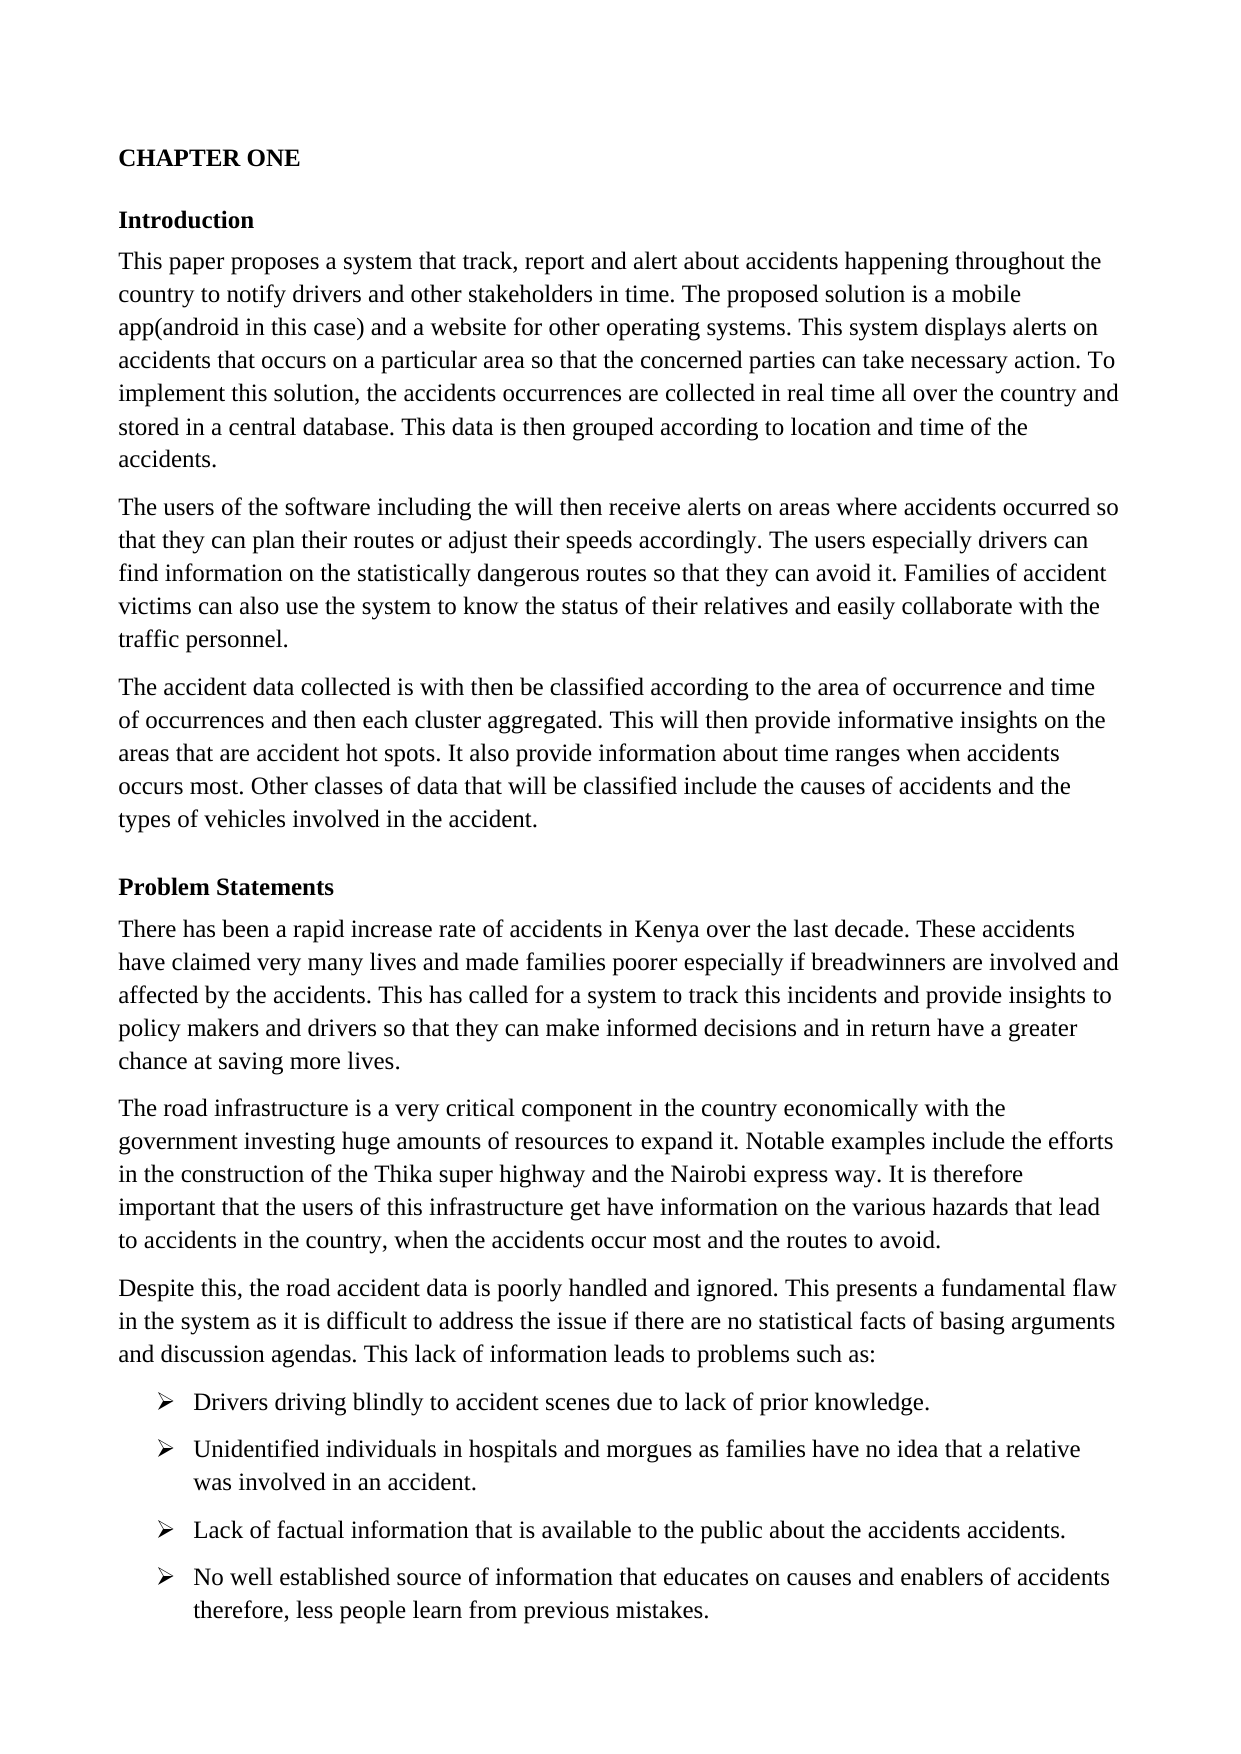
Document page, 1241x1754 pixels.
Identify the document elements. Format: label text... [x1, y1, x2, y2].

subtitle CHAPTER ONE [118, 143, 1122, 172]
text This paper proposes a system that track, report and alert about accidents happening throughout the country to notify drivers and other stakeholders in time. The proposed solution is a mobile app(android in this case) and a website for other operating systems. This system displays alerts on accidents that occurs on a particular area so that the concerned parties can take necessary action. To implement this solution, the accidents occurrences are collected in real time all over the country and stored in a central database. This data is then grouped according to location and time of the accidents. [118, 246, 1122, 473]
list Lack of factual information that is available to the public about the accidents accidents. [156, 1515, 1122, 1544]
text The accident data collected is with then be classified according to the area of occurrence and time of occurrences and then each cluster aggregated. This will then provide informative insights on the areas that are accident hot spots. It also provide information about time ranges when accidents occurs most. Other classes of data that will be classified include the causes of accidents and the types of vehicles involved in the accident. [118, 672, 1122, 833]
text There has been a rapid increase rate of accidents in Kenya over the last decade. These accidents have claimed very many lives and made families poorer especially if breadwinners are involved and affected by the accidents. This has called for a system to track this incidents and provide insights to policy makers and drivers so that they can make informed decisions and in return have a greater chance at saving more lives. [118, 914, 1122, 1074]
text The road infrastructure is a very critical component in the country economically with the government investing huge amounts of resources to expand it. Notable examples include the efforts in the construction of the Thika super highway and the Nairobi express way. It is therefore important that the users of this infrastructure get have information on the various hazards that lead to accidents in the country, when the accidents occur most and the routes to avoid. [118, 1093, 1122, 1254]
list Unidentified individuals in hospitals and morgues as families have no idea that a relative was involved in an accident. [156, 1434, 1122, 1496]
text Despite this, the road accident data is poorly handled and ignored. This presents a fundamental flaw in the system as it is difficult to address the issue if there are no statistical facts of basing arguments and discussion agendas. This lack of information leads to problems such as: [118, 1273, 1122, 1368]
subtitle Introduction [118, 205, 1122, 234]
subtitle Problem Statements [118, 872, 1122, 901]
list Drivers driving blindly to accident scenes due to lack of prior knowledge. [156, 1387, 1122, 1415]
text The users of the software including the will then receive alerts on areas where accidents occurred so that they can plan their routes or adjust their speeds accordingly. The users especially drivers can find information on the statistically dangerous routes so that they can avoid it. Families of accident victims can also use the system to know the status of their relatives and easily collaborate with the traffic personnel. [118, 492, 1122, 653]
list No well established source of information that educates on causes and enablers of accidents therefore, less people learn from previous mistakes. [156, 1562, 1122, 1624]
